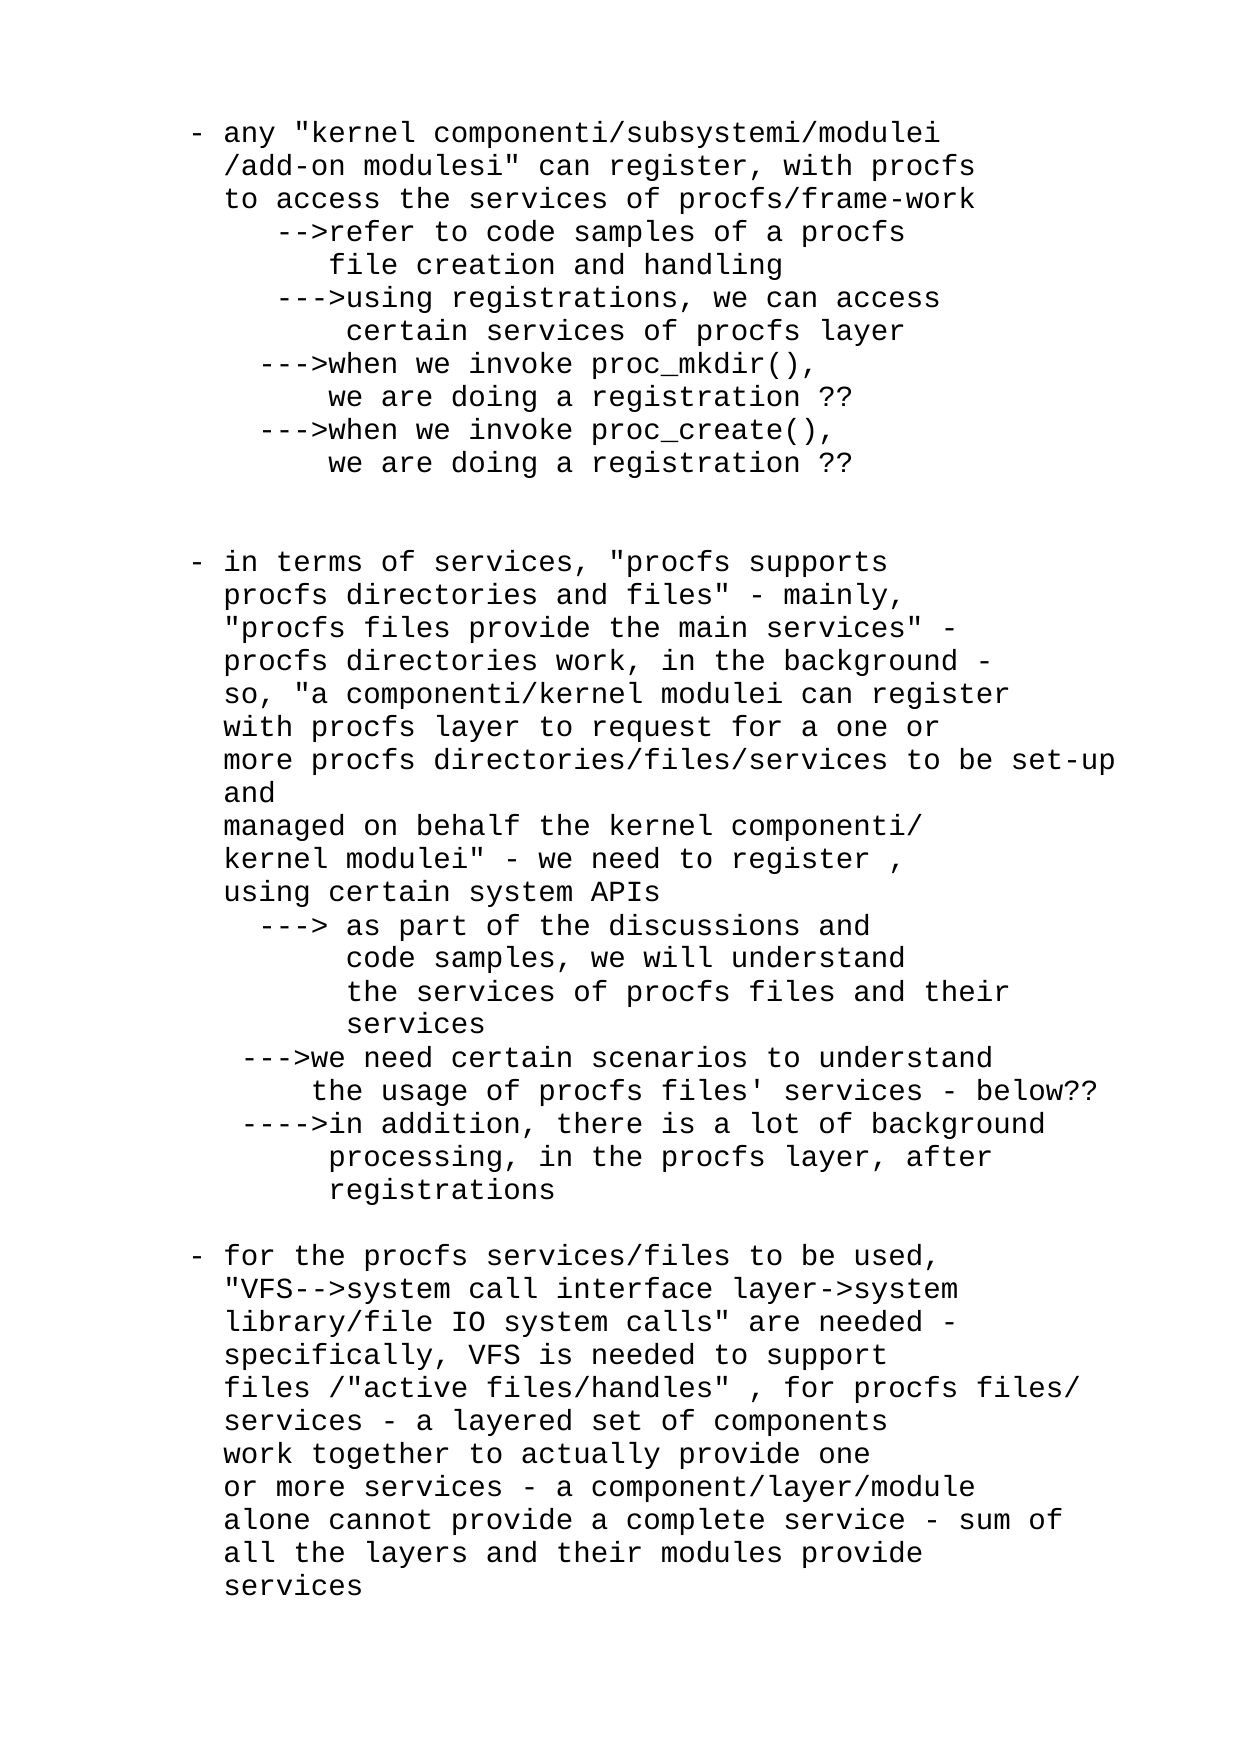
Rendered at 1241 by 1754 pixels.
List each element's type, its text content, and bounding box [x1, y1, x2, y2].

text --->when we invoke proc_create(), [118, 415, 1122, 448]
text -->refer to code samples of a procfs [118, 217, 1122, 250]
text and [118, 778, 1122, 812]
text file creation and handling [118, 250, 1122, 283]
text we are doing a registration ?? [118, 448, 1122, 481]
text procfs directories work, in the background - [118, 646, 1122, 679]
text using certain system APIs [118, 878, 1122, 911]
text specifically, VFS is needed to support [118, 1340, 1122, 1373]
text managed on behalf the kernel componenti/ [118, 812, 1122, 844]
text "procfs files provide the main services" - [118, 613, 1122, 646]
text with procfs layer to request for a one or [118, 712, 1122, 746]
text or more services - a component/layer/module [118, 1472, 1122, 1505]
text "VFS-->system call interface layer->system [118, 1274, 1122, 1307]
text more procfs directories/files/services to be set-up [118, 746, 1122, 778]
text we are doing a registration ?? [118, 382, 1122, 415]
text --->we need certain scenarios to understand [118, 1043, 1122, 1076]
text code samples, we will understand [118, 944, 1122, 977]
text the usage of procfs files' services - below?? [118, 1076, 1122, 1109]
text - any "kernel componenti/subsystemi/modulei [118, 118, 1122, 151]
text procfs directories and files" - mainly, [118, 580, 1122, 613]
text ---->in addition, there is a lot of background [118, 1109, 1122, 1142]
text /add-on modulesi" can register, with procfs [118, 151, 1122, 184]
text services [118, 1571, 1122, 1604]
text all the layers and their modules provide [118, 1538, 1122, 1571]
text kernel modulei" - we need to register , [118, 844, 1122, 878]
text files /"active files/handles" , for procfs files/ [118, 1373, 1122, 1406]
text --->when we invoke proc_mkdir(), [118, 349, 1122, 382]
text alone cannot provide a complete service - sum of [118, 1505, 1122, 1538]
text certain services of procfs layer [118, 316, 1122, 349]
text the services of procfs files and their [118, 977, 1122, 1010]
text - in terms of services, "procfs supports [118, 547, 1122, 580]
text ---> as part of the discussions and [118, 911, 1122, 944]
text registrations [118, 1175, 1122, 1208]
text work together to actually provide one [118, 1439, 1122, 1472]
text --->using registrations, we can access [118, 283, 1122, 316]
text library/file IO system calls" are needed - [118, 1307, 1122, 1340]
text so, "a componenti/kernel modulei can register [118, 679, 1122, 712]
text - for the procfs services/files to be used, [118, 1241, 1122, 1274]
text services - a layered set of components [118, 1406, 1122, 1439]
text services [118, 1010, 1122, 1043]
text to access the services of procfs/frame-work [118, 184, 1122, 217]
text processing, in the procfs layer, after [118, 1142, 1122, 1175]
